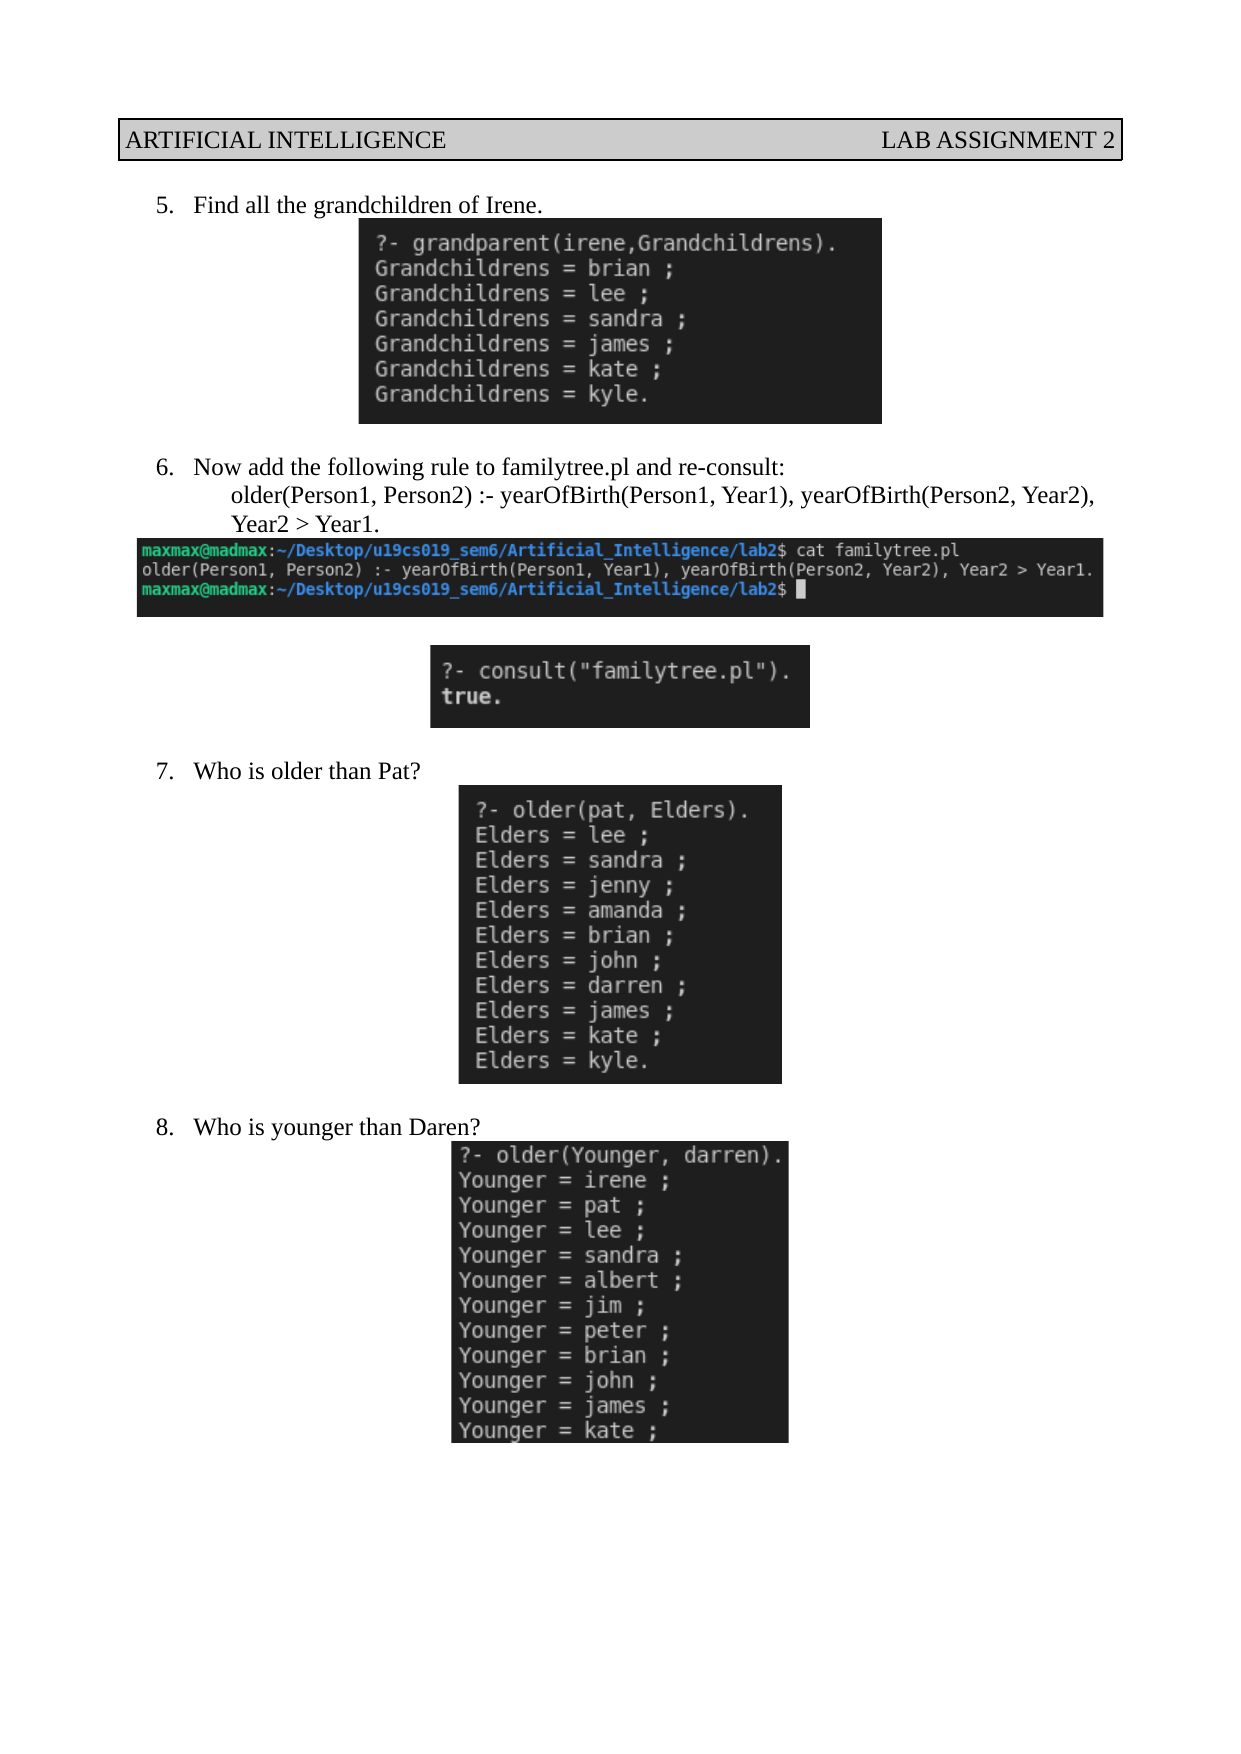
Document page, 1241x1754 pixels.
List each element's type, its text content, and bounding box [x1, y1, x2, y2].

picture [451, 1141, 789, 1443]
list older(Person1, Person2) :- yearOfBirth(Person1, Year1), yearOfBirth(Person2, Year2), Year2 > Year1. [193, 481, 1122, 538]
picture [430, 645, 810, 728]
picture [136, 538, 1104, 617]
list Now add the following rule to familytree.pl and re-consult: [156, 452, 1122, 481]
list Who is older than Pat? [156, 756, 1122, 785]
list Find all the grandchildren of Irene. [156, 190, 1122, 218]
picture [358, 218, 882, 424]
list Who is younger than Daren? [156, 1112, 1122, 1141]
picture [458, 785, 782, 1084]
